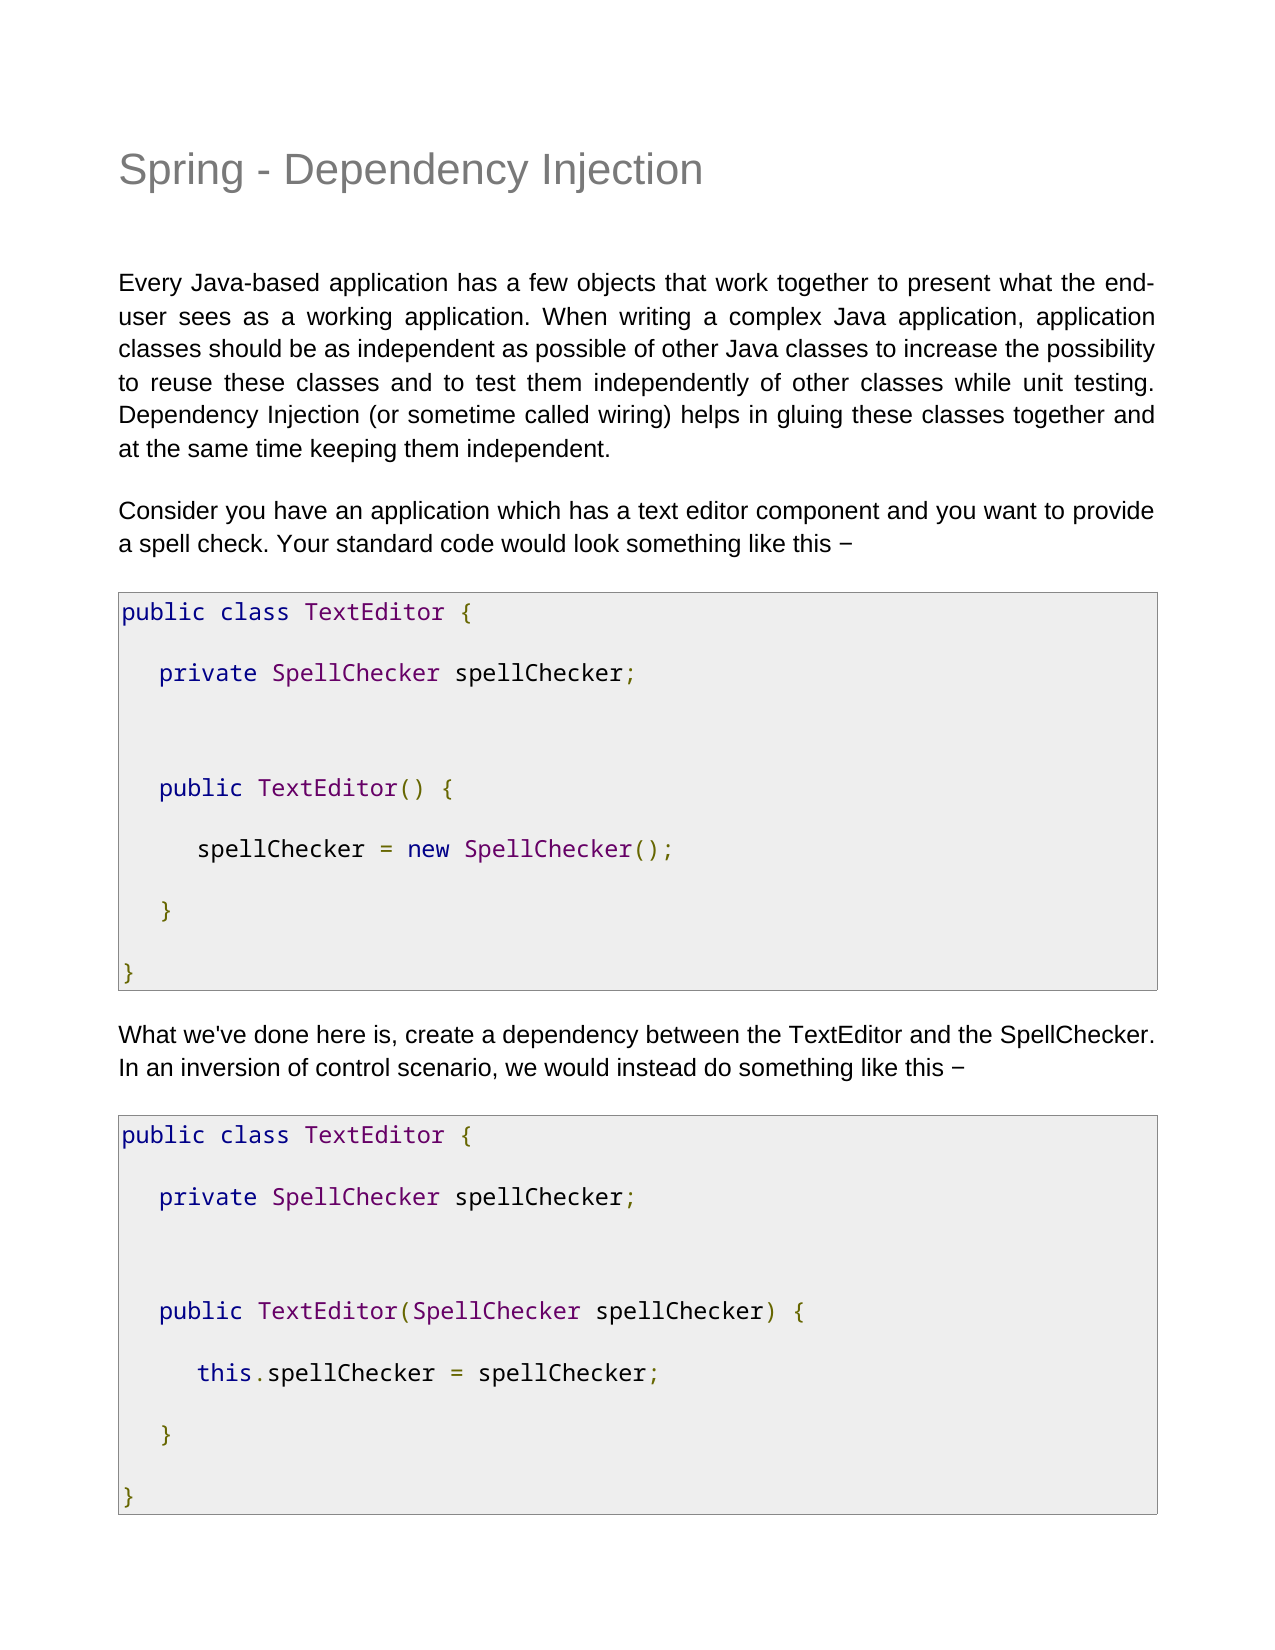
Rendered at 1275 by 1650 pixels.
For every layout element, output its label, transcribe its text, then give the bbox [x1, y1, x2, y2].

text public TextEditor() { [119, 768, 1157, 803]
text private SpellChecker spellChecker; [119, 1177, 1157, 1212]
text } [119, 1414, 1157, 1449]
text Every Java-based application has a few objects that work together to present what the end-user sees as a working application. When writing a complex Java application, application classes should be as independent as possible of other Java classes to increase the possibility to reuse these classes and to test them independently of other classes while unit testing. Dependency Injection (or sometime called wiring) helps in gluing these classes together and at the same time keeping them independent. [118, 268, 1157, 462]
text public class TextEditor { [119, 1116, 1157, 1151]
text public TextEditor(SpellChecker spellChecker) { [119, 1291, 1157, 1327]
text } [119, 891, 1157, 926]
text Consider you have an application which has a text editor component and you want to provide a spell check. Your standard code would look something like this − [118, 496, 1157, 558]
text } [119, 952, 1157, 990]
text private SpellChecker spellChecker; [119, 653, 1157, 688]
text this.spellChecker = spellChecker; [119, 1353, 1157, 1388]
text public class TextEditor { [119, 593, 1157, 627]
text spellChecker = new SpellChecker(); [119, 829, 1157, 864]
text What we've done here is, create a dependency between the TextEditor and the SpellChecker. In an inversion of control scenario, we would instead do something like this − [118, 1020, 1157, 1082]
subtitle Spring - Dependency Injection [118, 143, 1157, 193]
text } [119, 1476, 1157, 1514]
